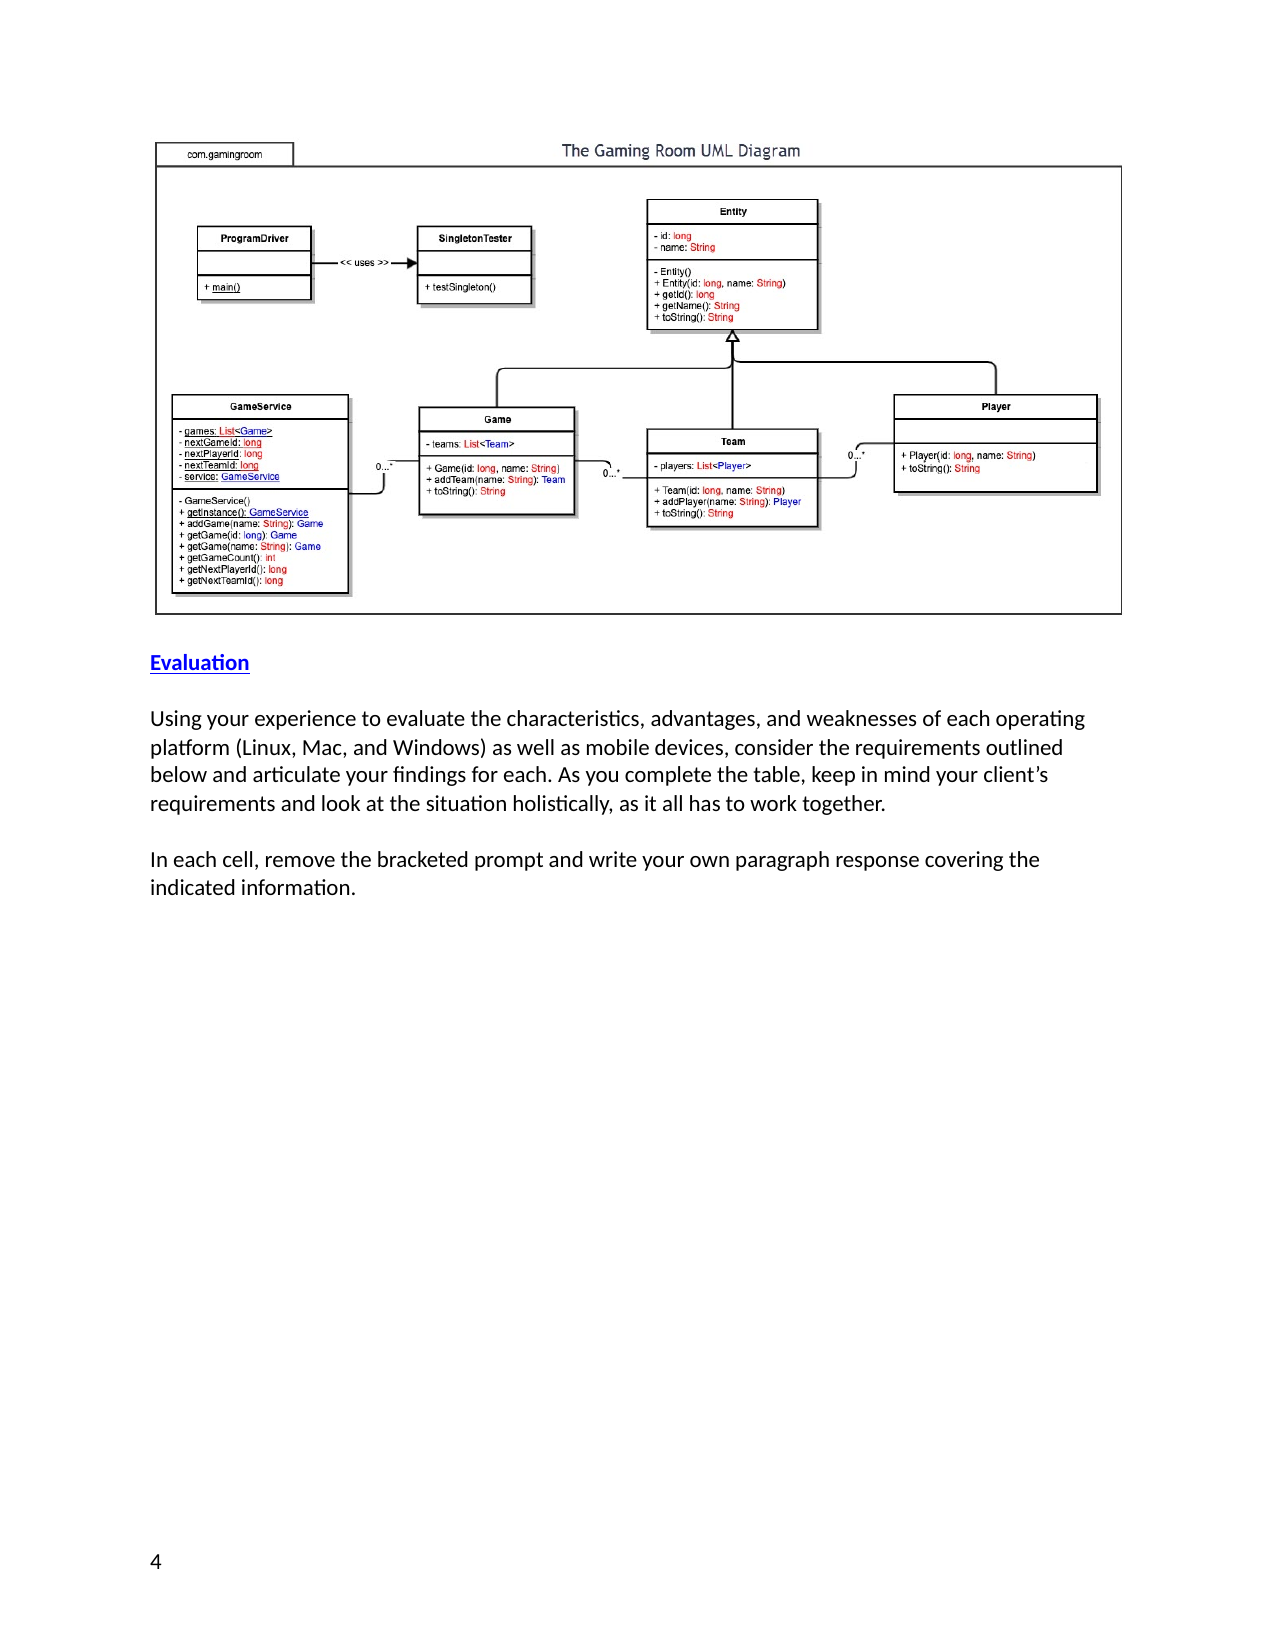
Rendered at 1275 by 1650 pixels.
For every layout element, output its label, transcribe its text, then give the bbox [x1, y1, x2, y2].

text In each cell, remove the bracketed prompt and write your own paragraph response covering the indicated information. [150, 845, 1125, 901]
text Using your experience to evaluate the characteristics, advantages, and weaknesses of each operating platform (Linux, Mac, and Windows) as well as mobile devices, consider the requirements outlined below and articulate your findings for each. As you complete the table, keep in mind your client’s requirements and look at the situation holistically, as it all has to work together. [150, 704, 1125, 817]
subtitle Evaluation [150, 648, 1125, 677]
